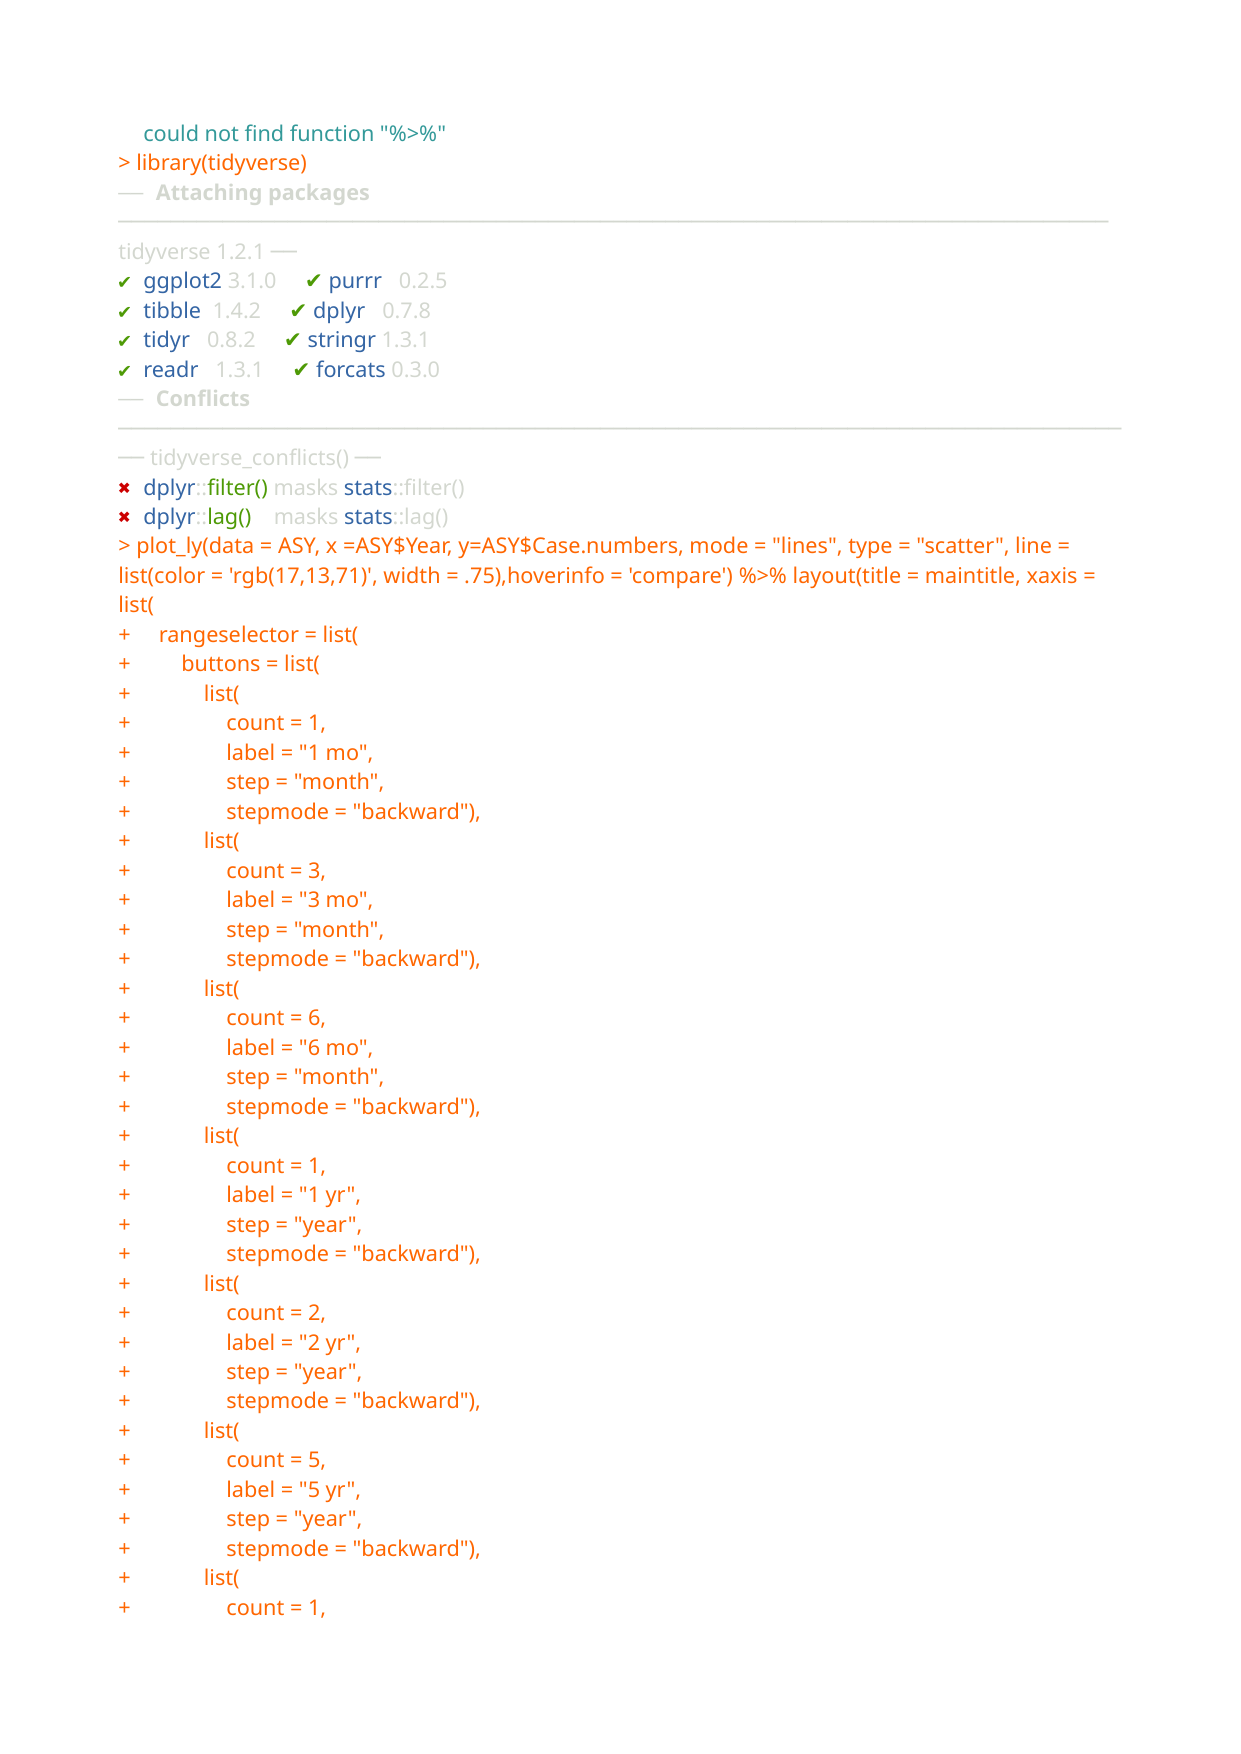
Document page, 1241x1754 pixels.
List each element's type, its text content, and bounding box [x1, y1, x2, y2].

text ✖ dplyr::filter() masks stats::filter() [118, 472, 1122, 501]
text ✔ tidyr 0.8.2 ✔ stringr 1.3.1 [118, 324, 1122, 354]
text + stepmode = "backward"), [118, 943, 1122, 973]
text + label = "1 yr", [118, 1179, 1122, 1209]
text + step = "year", [118, 1504, 1122, 1533]
text + step = "year", [118, 1209, 1122, 1238]
text + step = "month", [118, 767, 1122, 796]
text + stepmode = "backward"), [118, 1533, 1122, 1563]
text ✔ ggplot2 3.1.0 ✔ purrr 0.2.5 [118, 266, 1122, 295]
text + step = "month", [118, 914, 1122, 943]
text + count = 3, [118, 855, 1122, 884]
text + buttons = list( [118, 649, 1122, 678]
text + count = 1, [118, 708, 1122, 737]
text + list( [118, 678, 1122, 708]
text + count = 2, [118, 1297, 1122, 1327]
text + stepmode = "backward"), [118, 1091, 1122, 1120]
text ── Attaching packages ──────────────────────────────────────────────────────────────────────────── tidyverse 1.2.1 ── [118, 177, 1122, 266]
text + rangeselector = list( [118, 619, 1122, 649]
text + label = "5 yr", [118, 1474, 1122, 1504]
text > plot_ly(data = ASY, x =ASY$Year, y=ASY$Case.numbers, mode = "lines", type = "scatter", line = list(color = 'rgb(17,13,71)', width = .75),hoverinfo = 'compare') %>% layout(title = maintitle, xaxis = list( [118, 531, 1122, 619]
text + label = "2 yr", [118, 1327, 1122, 1356]
text ✔ readr 1.3.1 ✔ forcats 0.3.0 [118, 354, 1122, 383]
text + step = "month", [118, 1061, 1122, 1091]
text + count = 6, [118, 1002, 1122, 1032]
text + count = 1, [118, 1592, 1122, 1622]
text + stepmode = "backward"), [118, 1238, 1122, 1268]
text + list( [118, 1563, 1122, 1592]
text ✔ tibble 1.4.2 ✔ dplyr 0.7.8 [118, 295, 1122, 324]
text + count = 1, [118, 1150, 1122, 1179]
text + label = "1 mo", [118, 737, 1122, 767]
text + list( [118, 1415, 1122, 1445]
text + list( [118, 1120, 1122, 1150]
text + label = "6 mo", [118, 1032, 1122, 1061]
text ── Conflicts ─────────────────────────────────────────────────────────────────────────────── tidyverse_conflicts() ── [118, 383, 1122, 472]
text + list( [118, 826, 1122, 855]
text + stepmode = "backward"), [118, 796, 1122, 826]
text could not find function "%>%" [118, 118, 1122, 148]
text ✖ dplyr::lag() masks stats::lag() [118, 501, 1122, 531]
text + count = 5, [118, 1445, 1122, 1474]
text + step = "year", [118, 1356, 1122, 1386]
text > library(tidyverse) [118, 148, 1122, 177]
text + list( [118, 973, 1122, 1002]
text + list( [118, 1268, 1122, 1297]
text + stepmode = "backward"), [118, 1386, 1122, 1415]
text + label = "3 mo", [118, 884, 1122, 914]
